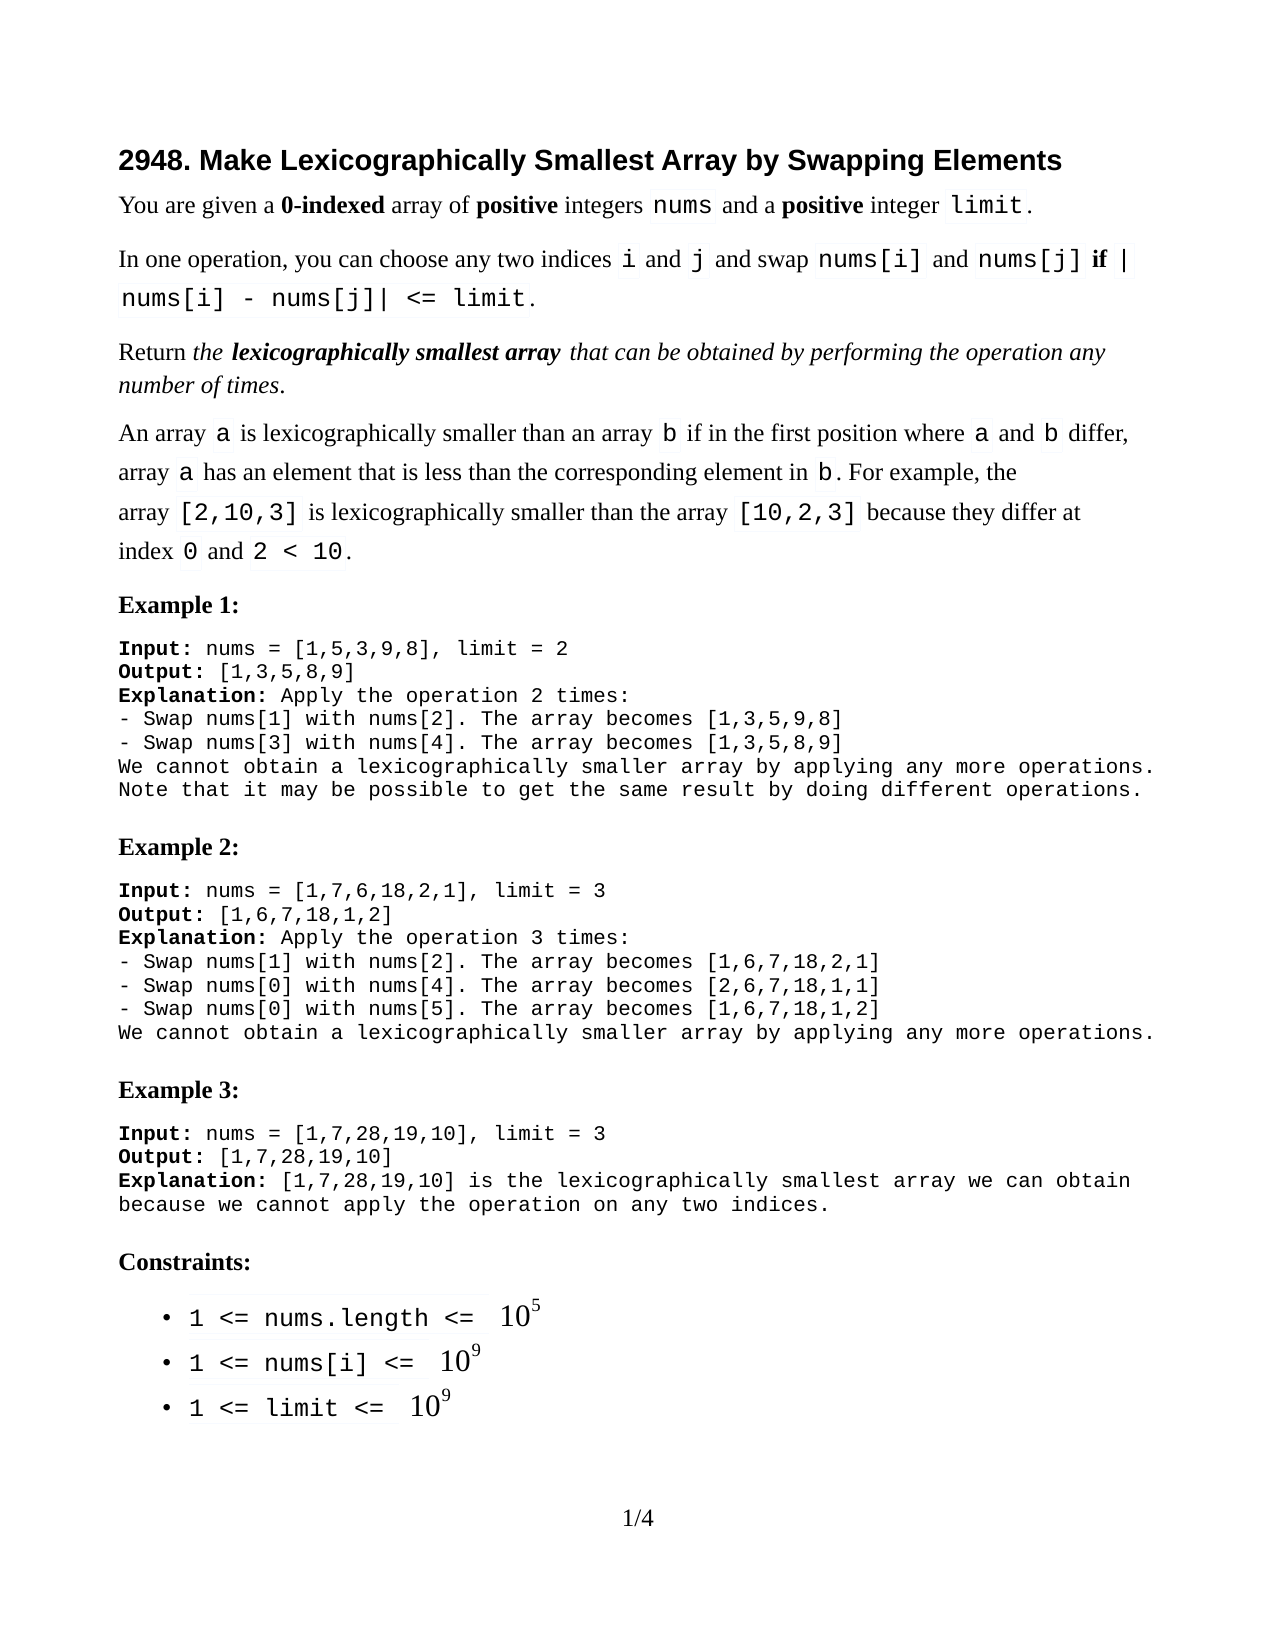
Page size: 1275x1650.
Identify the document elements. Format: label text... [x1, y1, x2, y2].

text Explanation: Apply the operation 3 times: [118, 927, 1157, 951]
text We cannot obtain a lexicographically smaller array by applying any more operations. [118, 1022, 1157, 1046]
list 1 <= nums[i] <= [162, 1339, 1157, 1378]
text Output: [1,7,28,19,10] [118, 1146, 1157, 1170]
list 1 <= nums.length <= [162, 1294, 1157, 1333]
text Input: nums = [1,7,28,19,10], limit = 3 [118, 1123, 1157, 1146]
text You are given a 0-indexed array of positive integers [118, 189, 650, 223]
text - Swap nums[0] with nums[4]. The array becomes [2,6,7,18,1,1] [118, 975, 1157, 998]
text nums [651, 190, 715, 223]
text - Swap nums[3] with nums[4]. The array becomes [1,3,5,8,9] [118, 732, 1157, 756]
text - Swap nums[1] with nums[2]. The array becomes [1,6,7,18,2,1] [118, 951, 1157, 975]
text - Swap nums[0] with nums[5]. The array becomes [1,6,7,18,1,2] [118, 998, 1157, 1022]
text Return the lexicographically smallest array that can be obtained by performing the operation any number of times. [118, 337, 1157, 398]
text - Swap nums[1] with nums[2]. The array becomes [1,3,5,9,8] [118, 708, 1157, 732]
text Example 1: [118, 590, 1157, 619]
text Explanation: [1,7,28,19,10] is the lexicographically smallest array we can obtain because we cannot apply the operation on any two indices. [118, 1170, 1157, 1217]
list 1 <= limit <= [162, 1384, 1157, 1423]
text Example 3: [118, 1075, 1157, 1104]
text Note that it may be possible to get the same result by doing different operations. [118, 779, 1157, 803]
text Example 2: [118, 832, 1157, 861]
text Input: nums = [1,7,6,18,2,1], limit = 3 [118, 880, 1157, 904]
text Output: [1,3,5,8,9] [118, 661, 1157, 685]
text Output: [1,6,7,18,1,2] [118, 904, 1157, 927]
text In one operation, you can choose any two indices i and j and swap nums[i] and nums[j] if |nums[i] - nums[j]| <= limit. [118, 243, 1157, 317]
text We cannot obtain a lexicographically smaller array by applying any more operations. [118, 756, 1157, 779]
text An array a is lexicographically smaller than an array b if in the first position where a and b differ, array a has an element that is less than the corresponding element in b. For example, the array [2,10,3] is lexicographically smaller than the array [10,2,3] because they differ at index 0 and 2 < 10. [118, 417, 1157, 570]
text Constraints: [118, 1247, 1157, 1276]
text limit [946, 190, 1026, 223]
text . [1027, 189, 1157, 223]
subtitle 2948. Make Lexicographically Smallest Array by Swapping Elements [118, 143, 1157, 177]
text Input: nums = [1,5,3,9,8], limit = 2 [118, 637, 1157, 661]
text Explanation: Apply the operation 2 times: [118, 685, 1157, 708]
text and a positive integer [716, 189, 945, 223]
